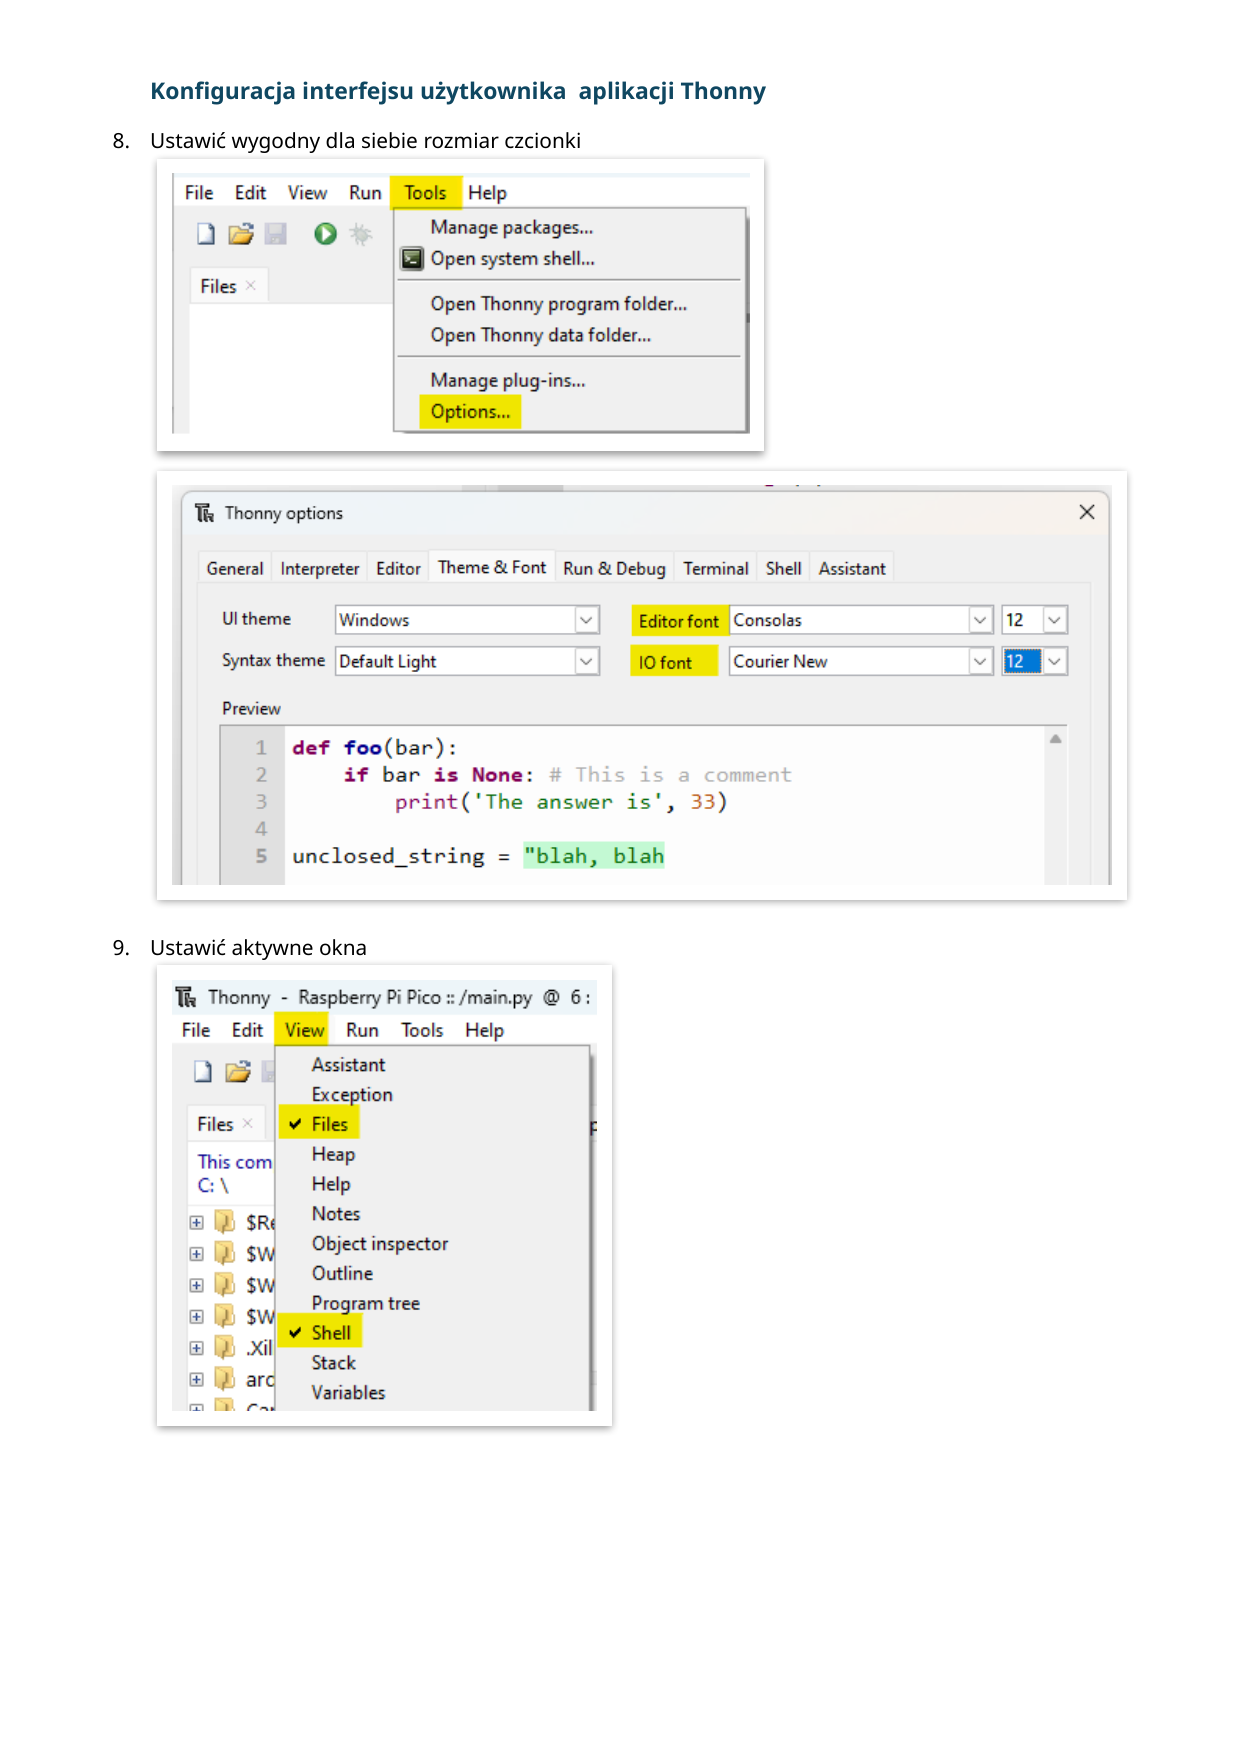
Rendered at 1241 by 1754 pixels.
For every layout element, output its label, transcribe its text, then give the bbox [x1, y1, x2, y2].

picture [172, 173, 750, 437]
list Ustawić wygodny dla siebie rozmiar czcionki [112, 126, 1165, 154]
subtitle Konfiguracja interfejsu użytkownika aplikacji Thonny [150, 75, 1165, 106]
picture [172, 980, 597, 1411]
list Ustawić aktywne okna [112, 933, 1165, 961]
picture [172, 485, 1112, 885]
